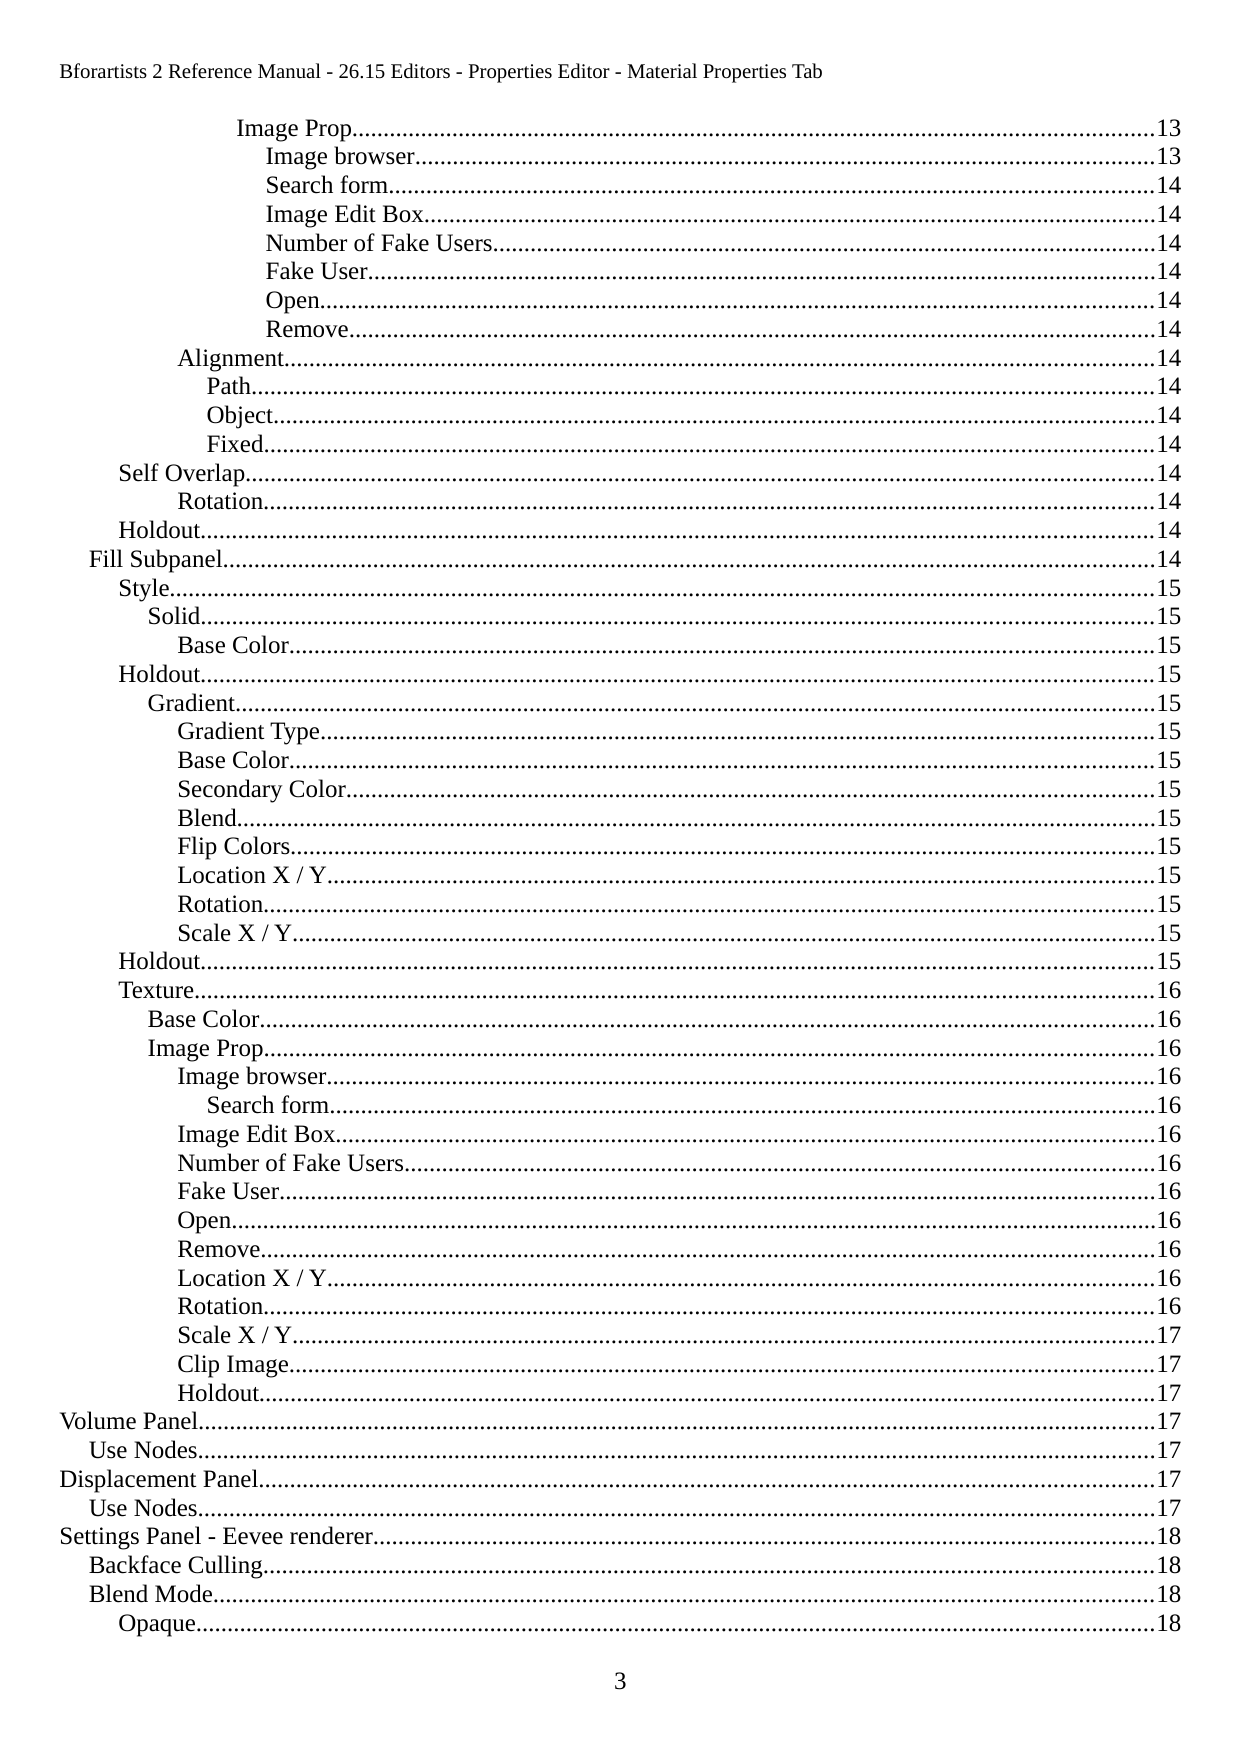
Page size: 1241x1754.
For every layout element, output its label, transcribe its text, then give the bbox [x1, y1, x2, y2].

text Image Edit Box 14 [265, 199, 1181, 228]
text Open 14 [265, 285, 1181, 314]
text Secondary Color 15 [177, 774, 1181, 803]
text Blend 15 [177, 803, 1181, 831]
text Use Nodes 17 [88, 1435, 1181, 1464]
text Base Color 16 [147, 1004, 1181, 1033]
text Blend Mode 18 [88, 1579, 1181, 1608]
text Flip Colors 15 [177, 831, 1181, 860]
text Opaque 18 [118, 1608, 1181, 1636]
text Holdout 14 [118, 515, 1181, 544]
text Volume Panel 17 [59, 1406, 1181, 1435]
text Image Edit Box 16 [177, 1119, 1181, 1148]
text Image Prop 13 [236, 113, 1181, 141]
text Alignment 14 [177, 343, 1181, 371]
text Rotation 16 [177, 1291, 1181, 1320]
text Solid 15 [147, 601, 1181, 630]
text Use Nodes 17 [88, 1493, 1181, 1521]
text Image browser 16 [177, 1061, 1181, 1090]
text Scale X / Y 17 [177, 1320, 1181, 1349]
text Clip Image 17 [177, 1349, 1181, 1378]
text Search form 14 [265, 170, 1181, 199]
text Location X / Y 15 [177, 860, 1181, 889]
text Gradient Type 15 [177, 716, 1181, 745]
text Holdout 15 [118, 659, 1181, 688]
text Image Prop 16 [147, 1033, 1181, 1061]
text Base Color 15 [177, 745, 1181, 774]
text Holdout 15 [118, 946, 1181, 975]
text Fake User 16 [177, 1176, 1181, 1205]
text Path 14 [206, 371, 1181, 400]
text Holdout 17 [177, 1378, 1181, 1406]
text Search form 16 [206, 1090, 1181, 1119]
text Backface Culling 18 [88, 1550, 1181, 1579]
text Remove 14 [265, 314, 1181, 343]
text Settings Panel - Eevee renderer 18 [59, 1521, 1181, 1550]
text Fill Subpanel 14 [88, 544, 1181, 573]
text Image browser 13 [265, 141, 1181, 170]
text Location X / Y 16 [177, 1263, 1181, 1291]
text Number of Fake Users 16 [177, 1148, 1181, 1176]
text Open 16 [177, 1205, 1181, 1234]
text Number of Fake Users 14 [265, 228, 1181, 256]
text Fake User 14 [265, 256, 1181, 285]
text Displacement Panel 17 [59, 1464, 1181, 1493]
text Fixed 14 [206, 429, 1181, 458]
text Self Overlap 14 [118, 458, 1181, 486]
text Base Color 15 [177, 630, 1181, 659]
text Rotation 14 [177, 486, 1181, 515]
text Remove 16 [177, 1234, 1181, 1263]
text Texture 16 [118, 975, 1181, 1004]
text Style 15 [118, 573, 1181, 601]
text Gradient 15 [147, 688, 1181, 716]
text Object 14 [206, 400, 1181, 429]
text Rotation 15 [177, 889, 1181, 918]
text Scale X / Y 15 [177, 918, 1181, 946]
